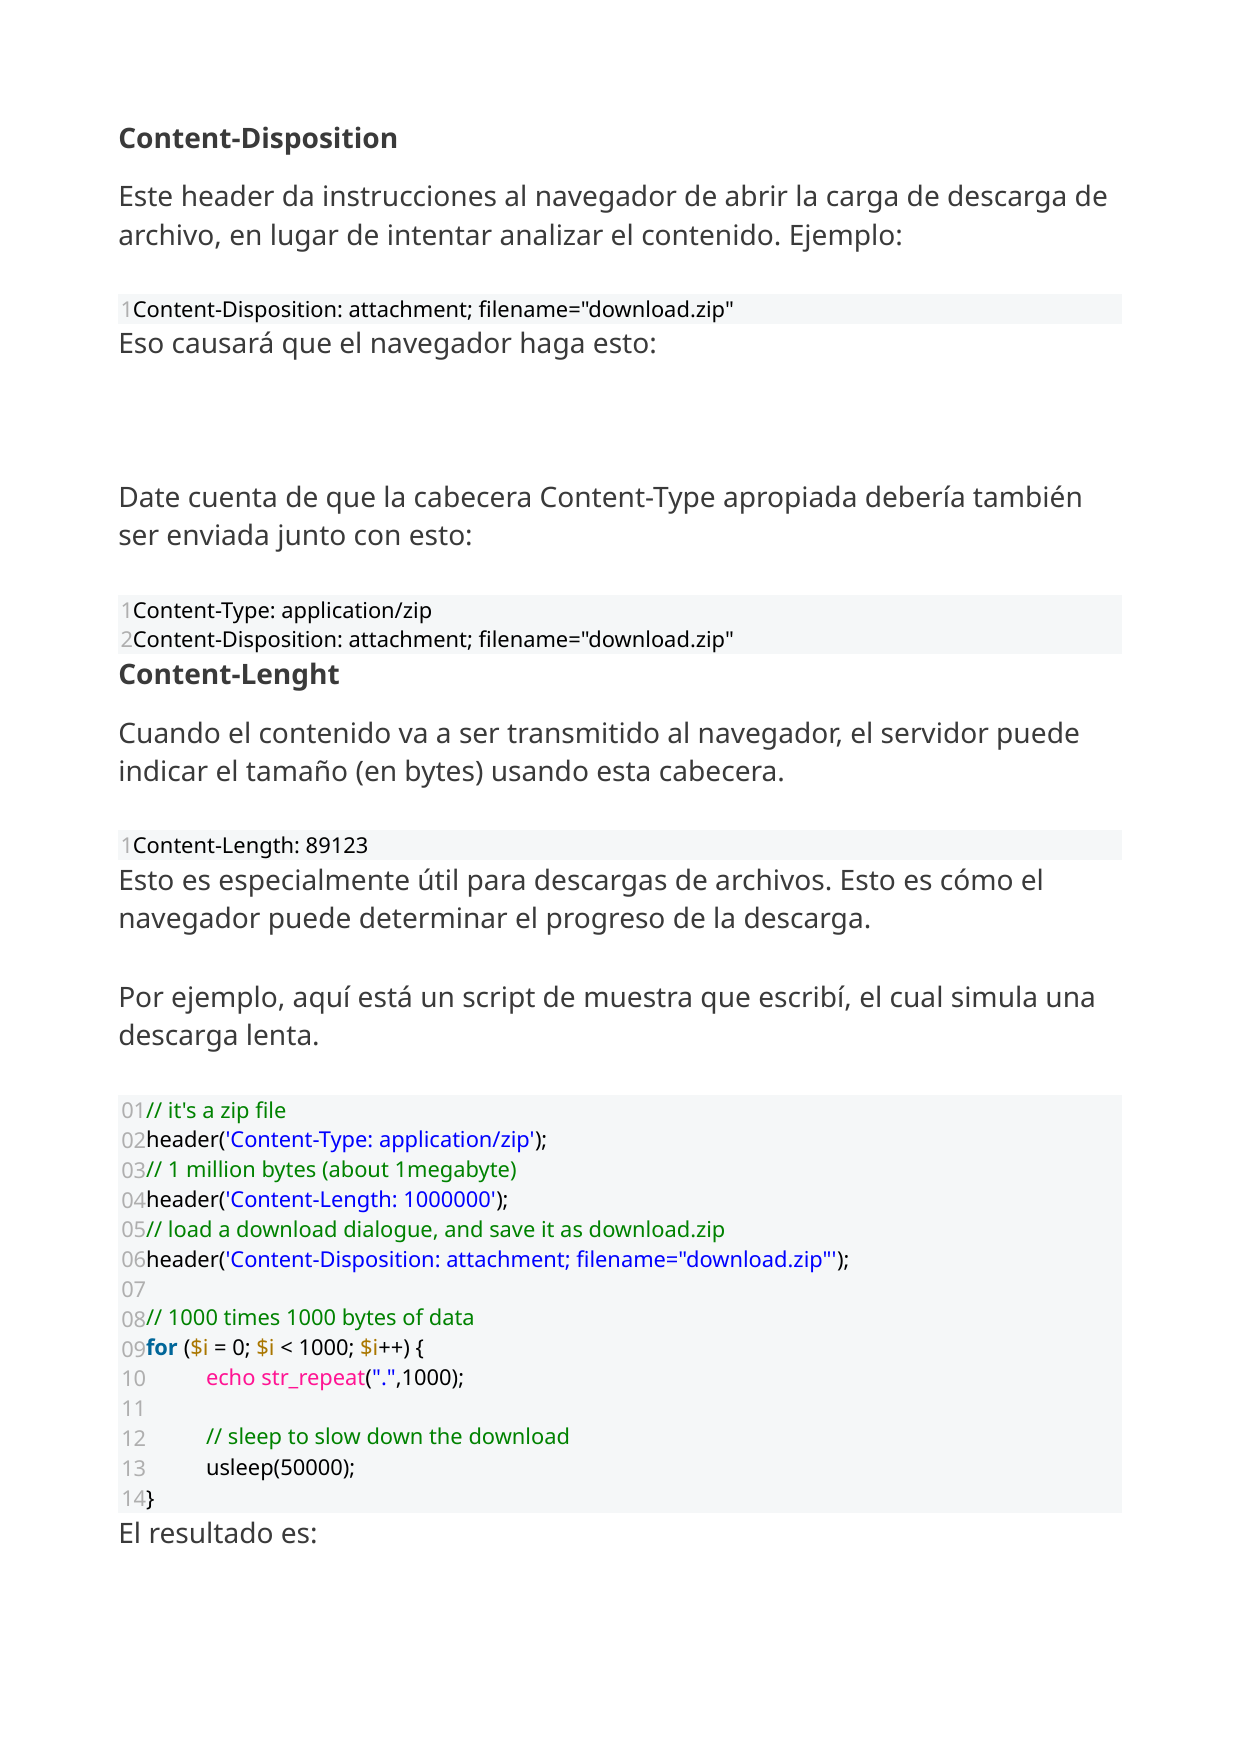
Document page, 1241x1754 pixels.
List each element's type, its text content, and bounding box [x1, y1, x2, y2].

text Por ejemplo, aquí está un script de muestra que escribí, el cual simula una descarga lenta. [118, 977, 1122, 1054]
table_header 1 [118, 294, 133, 324]
subtitle Content-Disposition [118, 118, 1122, 156]
table_header Content-Length: 89123 [133, 830, 408, 860]
table_header 1 2 [118, 595, 133, 654]
table_header Content-Type: application/zip Content-Disposition: attachment; filename="download.zip" [133, 595, 865, 654]
text Este header da instrucciones al navegador de abrir la carga de descarga de archivo, en lugar de intentar analizar el contenido. Ejemplo: [118, 177, 1122, 253]
text Date cuenta de que la cabecera Content-Type apropiada debería también ser enviada junto con esto: [118, 477, 1122, 554]
table_header // it's a zip file header('Content-Type: application/zip'); // 1 million bytes (about 1megabyte) header('Content-Length: 1000000'); // load a download dialogue, and save it as download.zip header('Content-Disposition: attachment; filename="download.zip"'); // 1000 times 1000 bytes of data for ($i = 0; $i < 1000; $i++) { echo str_repeat(".",1000); // sleep to slow down the download usleep(50000); } [146, 1095, 1020, 1513]
table_header 01 02 03 04 05 06 07 08 09 10 11 12 13 14 [118, 1095, 146, 1513]
text Esto es especialmente útil para descargas de archivos. Esto es cómo el navegador puede determinar el progreso de la descarga. [118, 860, 1122, 937]
text Cuando el contenido va a ser transmitido al navegador, el servidor puede indicar el tamaño (en bytes) usando esta cabecera. [118, 713, 1122, 789]
text El resultado es: [118, 1513, 1122, 1551]
table_header Content-Disposition: attachment; filename="download.zip" [133, 294, 865, 324]
subtitle Content-Lenght [118, 654, 1122, 693]
table_header 1 [118, 830, 133, 860]
text Eso causará que el navegador haga esto: [118, 324, 1122, 362]
